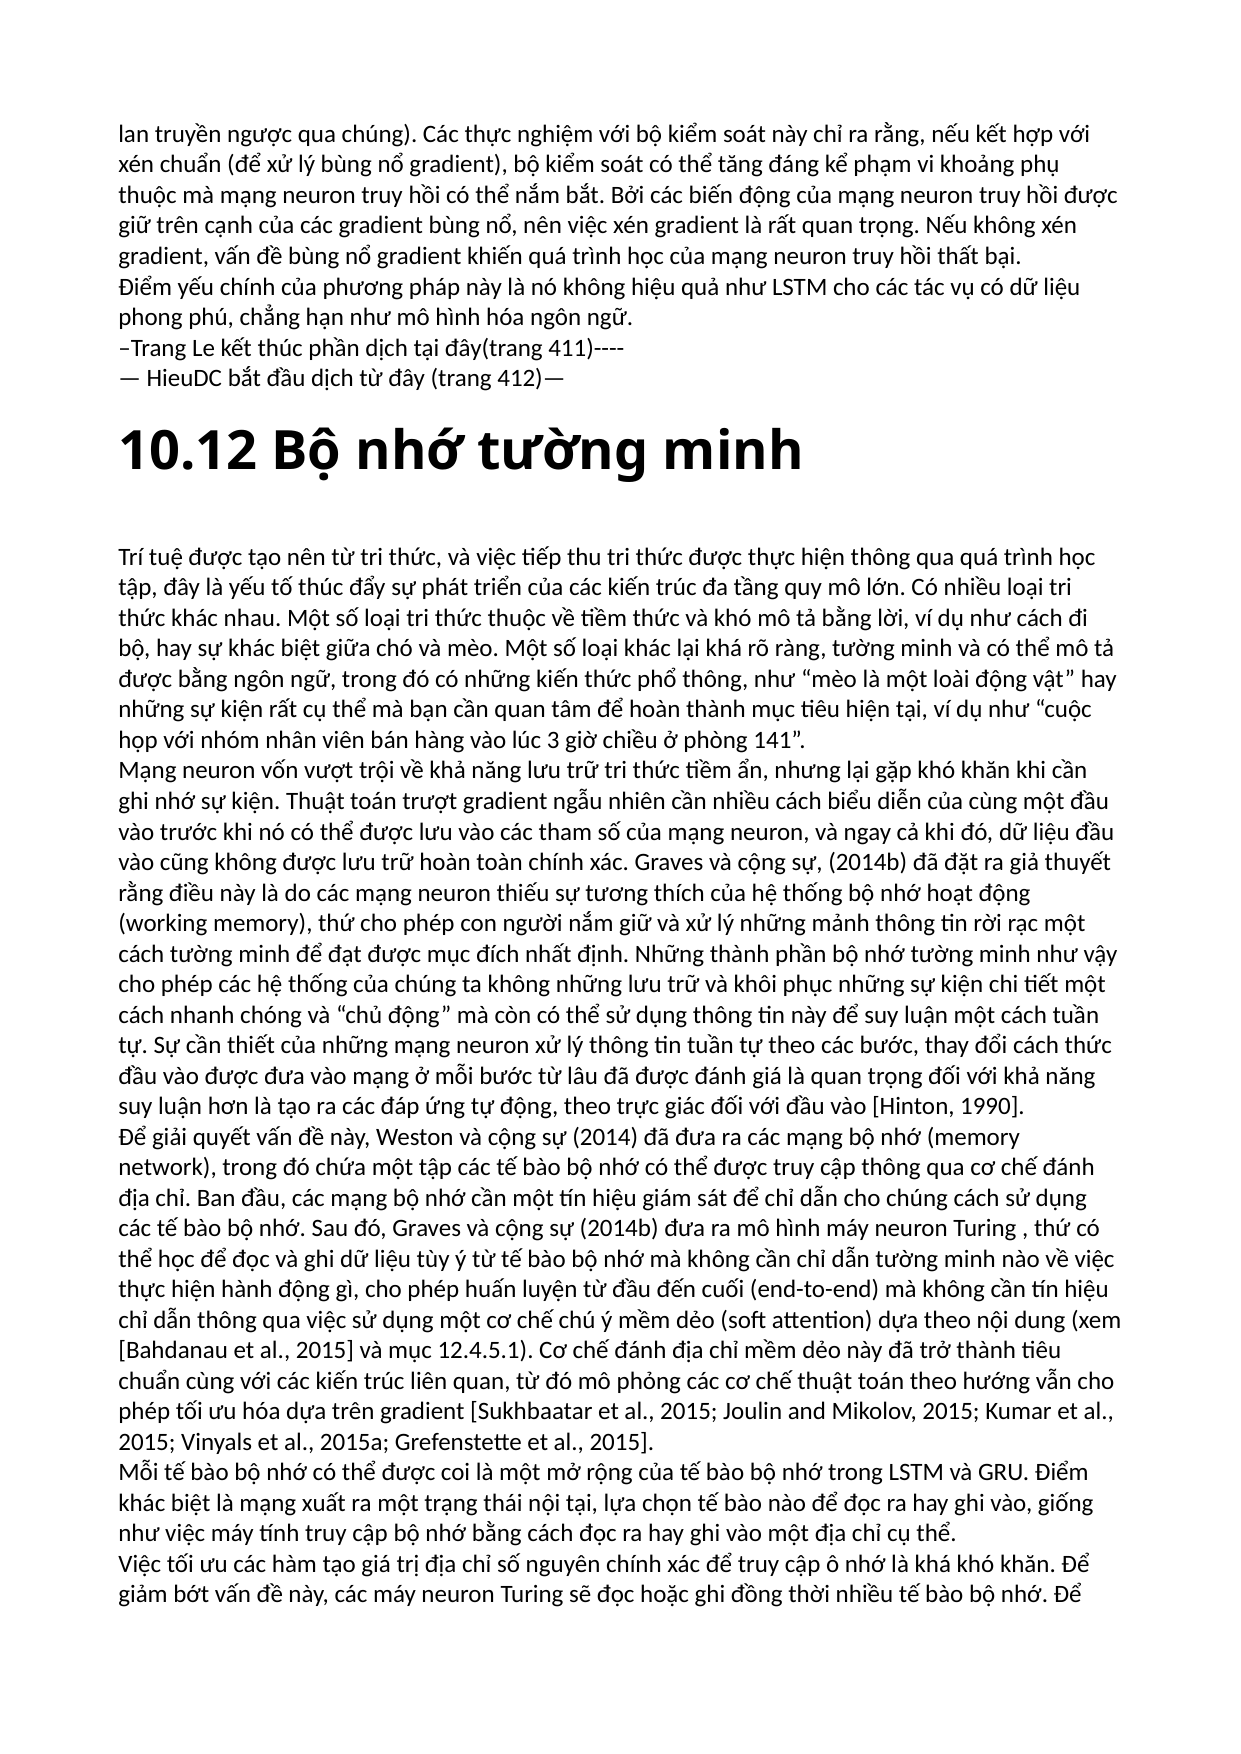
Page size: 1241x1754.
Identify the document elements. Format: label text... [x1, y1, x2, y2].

text Điểm yếu chính của phương pháp này là nó không hiệu quả như LSTM cho các tác vụ có dữ liệu phong phú, chẳng hạn như mô hình hóa ngôn ngữ. [118, 271, 1122, 332]
text Việc tối ưu các hàm tạo giá trị địa chỉ số nguyên chính xác để truy cập ô nhớ là khá khó khăn. Để giảm bớt vấn đề này, các máy neuron Turing sẽ đọc hoặc ghi đồng thời nhiều tế bào bộ nhớ. Để [118, 1548, 1122, 1609]
text –Trang Le kết thúc phần dịch tại đây(trang 411)---- [118, 332, 1122, 362]
text Trí tuệ được tạo nên từ tri thức, và việc tiếp thu tri thức được thực hiện thông qua quá trình học tập, đây là yếu tố thúc đẩy sự phát triển của các kiến trúc đa tầng quy mô lớn. Có nhiều loại tri thức khác nhau. Một số loại tri thức thuộc về tiềm thức và khó mô tả bằng lời, ví dụ như cách đi bộ, hay sự khác biệt giữa chó và mèo. Một số loại khác lại khá rõ ràng, tường minh và có thể mô tả được bằng ngôn ngữ, trong đó có những kiến thức phổ thông, như “mèo là một loài động vật” hay những sự kiện rất cụ thể mà bạn cần quan tâm để hoàn thành mục tiêu hiện tại, ví dụ như “cuộc họp với nhóm nhân viên bán hàng vào lúc 3 giờ chiều ở phòng 141”. [118, 541, 1122, 754]
text Để giải quyết vấn đề này, Weston và cộng sự (2014) đã đưa ra các mạng bộ nhớ (memory network), trong đó chứa một tập các tế bào bộ nhớ có thể được truy cập thông qua cơ chế đánh địa chỉ. Ban đầu, các mạng bộ nhớ cần một tín hiệu giám sát để chỉ dẫn cho chúng cách sử dụng các tế bào bộ nhớ. Sau đó, Graves và cộng sự (2014b) đưa ra mô hình máy neuron Turing , thứ có thể học để đọc và ghi dữ liệu tùy ý từ tế bào bộ nhớ mà không cần chỉ dẫn tường minh nào về việc thực hiện hành động gì, cho phép huấn luyện từ đầu đến cuối (end-to-end) mà không cần tín hiệu chỉ dẫn thông qua việc sử dụng một cơ chế chú ý mềm dẻo (soft attention) dựa theo nội dung (xem [Bahdanau et al., 2015] và mục 12.4.5.1). Cơ chế đánh địa chỉ mềm dẻo này đã trở thành tiêu chuẩn cùng với các kiến trúc liên quan, từ đó mô phỏng các cơ chế thuật toán theo hướng vẫn cho phép tối ưu hóa dựa trên gradient [Sukhbaatar et al., 2015; Joulin and Mikolov, 2015; Kumar et al., 2015; Vinyals et al., 2015a; Grefenstette et al., 2015]. [118, 1121, 1122, 1457]
text Mỗi tế bào bộ nhớ có thể được coi là một mở rộng của tế bào bộ nhớ trong LSTM và GRU. Điểm khác biệt là mạng xuất ra một trạng thái nội tại, lựa chọn tế bào nào để đọc ra hay ghi vào, giống như việc máy tính truy cập bộ nhớ bằng cách đọc ra hay ghi vào một địa chỉ cụ thể. [118, 1457, 1122, 1548]
text Mạng neuron vốn vượt trội về khả năng lưu trữ tri thức tiềm ẩn, nhưng lại gặp khó khăn khi cần ghi nhớ sự kiện. Thuật toán trượt gradient ngẫu nhiên cần nhiều cách biểu diễn của cùng một đầu vào trước khi nó có thể được lưu vào các tham số của mạng neuron, và ngay cả khi đó, dữ liệu đầu vào cũng không được lưu trữ hoàn toàn chính xác. Graves và cộng sự, (2014b) đã đặt ra giả thuyết rằng điều này là do các mạng neuron thiếu sự tương thích của hệ thống bộ nhớ hoạt động (working memory), thứ cho phép con người nắm giữ và xử lý những mảnh thông tin rời rạc một cách tường minh để đạt được mục đích nhất định. Những thành phần bộ nhớ tường minh như vậy cho phép các hệ thống của chúng ta không những lưu trữ và khôi phục những sự kiện chi tiết một cách nhanh chóng và “chủ động” mà còn có thể sử dụng thông tin này để suy luận một cách tuần tự. Sự cần thiết của những mạng neuron xử lý thông tin tuần tự theo các bước, thay đổi cách thức đầu vào được đưa vào mạng ở mỗi bước từ lâu đã được đánh giá là quan trọng đối với khả năng suy luận hơn là tạo ra các đáp ứng tự động, theo trực giác đối với đầu vào [Hinton, 1990]. [118, 754, 1122, 1121]
text lan truyền ngược qua chúng). Các thực nghiệm với bộ kiểm soát này chỉ ra rằng, nếu kết hợp với xén chuẩn (để xử lý bùng nổ gradient), bộ kiểm soát có thể tăng đáng kể phạm vi khoảng phụ thuộc mà mạng neuron truy hồi có thể nắm bắt. Bởi các biến động của mạng neuron truy hồi được giữ trên cạnh của các gradient bùng nổ, nên việc xén gradient là rất quan trọng. Nếu không xén gradient, vấn đề bùng nổ gradient khiến quá trình học của mạng neuron truy hồi thất bại. [118, 118, 1122, 271]
subtitle 10.12 Bộ nhớ tường minh [118, 412, 1122, 485]
text — HieuDC bắt đầu dịch từ đây (trang 412)— [118, 362, 1122, 393]
